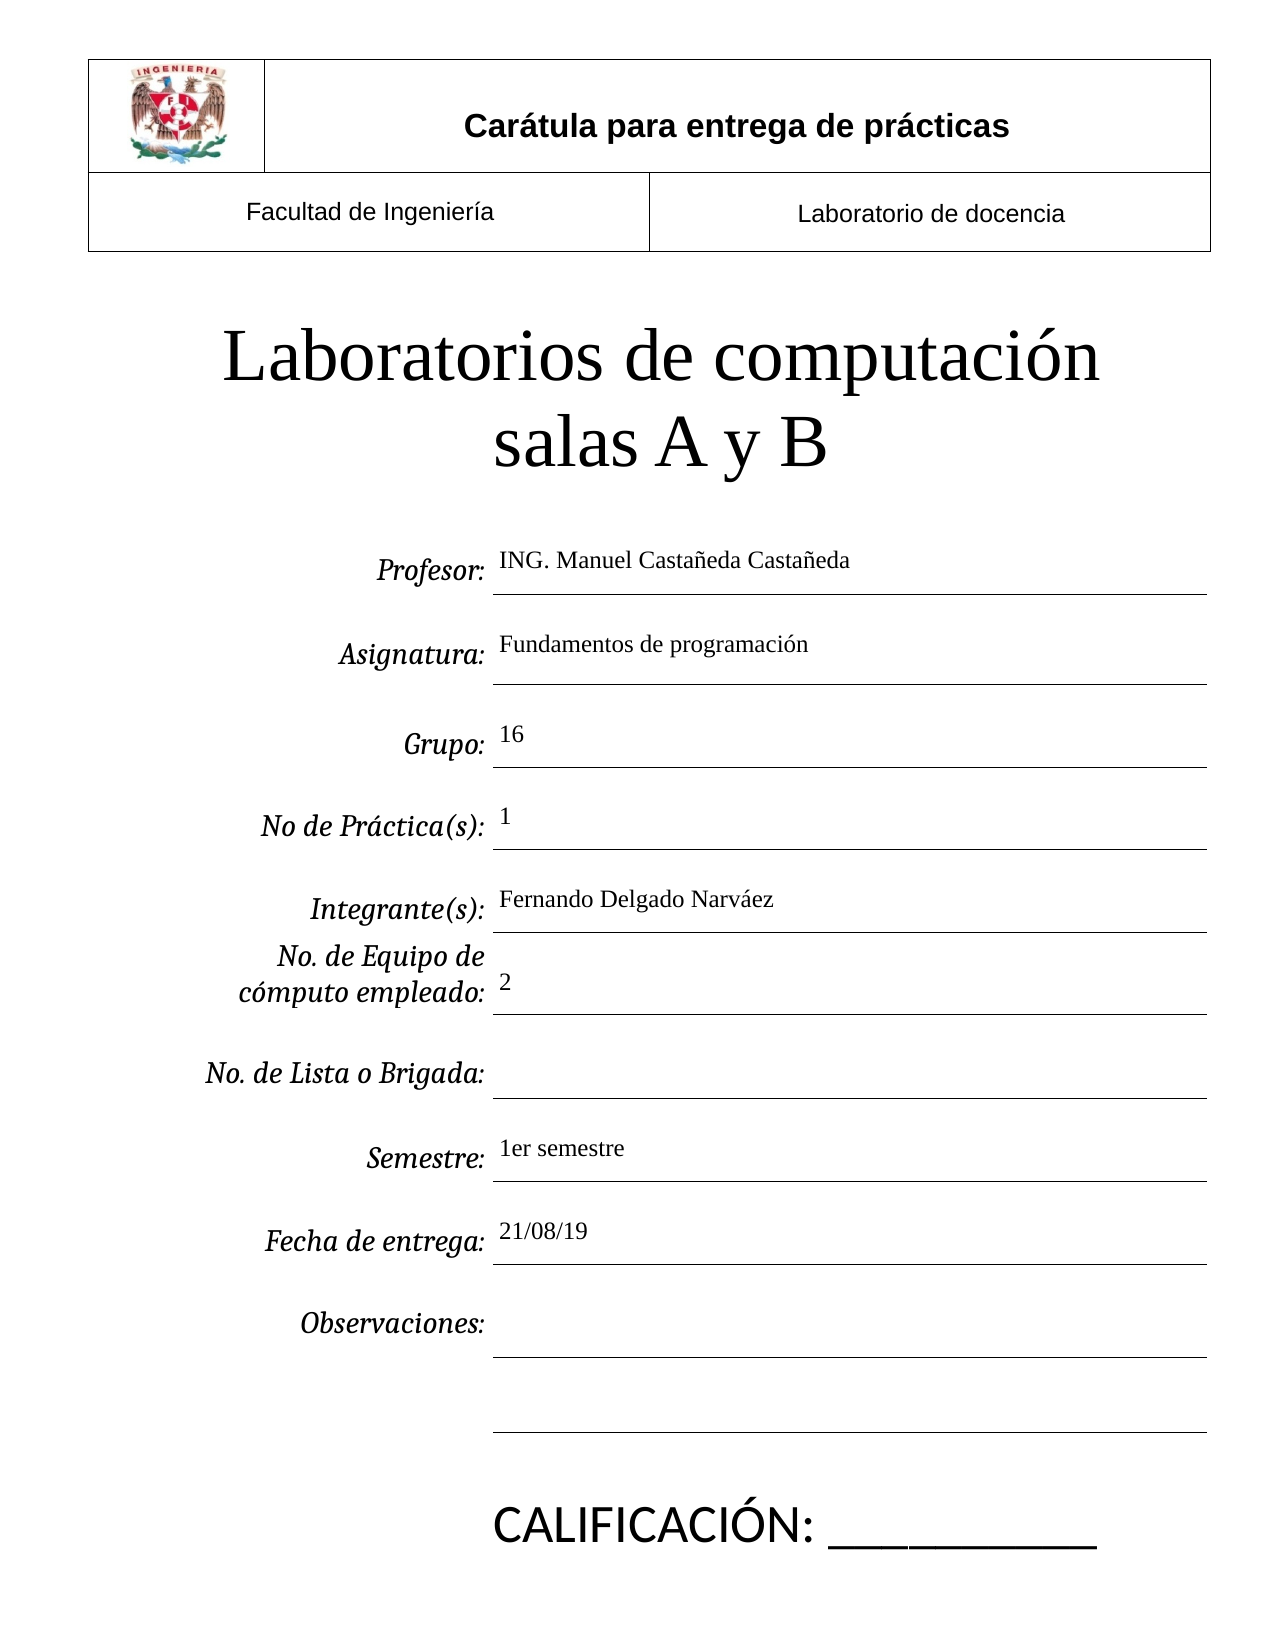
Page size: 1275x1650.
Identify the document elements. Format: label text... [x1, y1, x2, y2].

table_cell Facultad de Ingeniería [89, 173, 649, 251]
table_header ING. Manuel Castañeda Castañeda [493, 511, 1207, 594]
text CALIFICACIÓN: __________ [118, 1489, 1205, 1556]
table_cell Semestre: [118, 1098, 493, 1181]
table_cell Fernando Delgado Narváez [493, 850, 1207, 932]
table_cell [493, 1265, 1207, 1357]
table_header [89, 60, 264, 172]
table_cell Observaciones: [118, 1264, 493, 1357]
table_cell Laboratorio de docencia [650, 173, 1210, 251]
table_cell No de Práctica(s): [118, 766, 493, 849]
table_cell [493, 1358, 1207, 1432]
table_cell 2 [493, 933, 1207, 1013]
text Laboratorios de computación [118, 310, 1205, 396]
table_cell Asignatura: [118, 594, 493, 684]
text salas A y B [118, 396, 1205, 482]
table_cell [118, 1357, 493, 1432]
table_cell 16 [493, 685, 1207, 766]
table_cell 1er semestre [493, 1099, 1207, 1181]
table_cell Grupo: [118, 684, 493, 766]
table_cell No. de Equipo de cómputo empleado: [118, 932, 493, 1013]
table_cell No. de Lista o Brigada: [118, 1014, 493, 1098]
table_cell Fecha de entrega: [118, 1181, 493, 1263]
table_cell 1 [493, 768, 1207, 849]
table_header Profesor: [118, 511, 493, 594]
table_cell 21/08/19 [493, 1182, 1207, 1263]
table_cell [493, 1015, 1207, 1098]
table_header Carátula para entrega de prácticas [265, 60, 1210, 172]
table_cell Integrante(s): [118, 849, 493, 932]
table_cell Fundamentos de programación [493, 595, 1207, 684]
